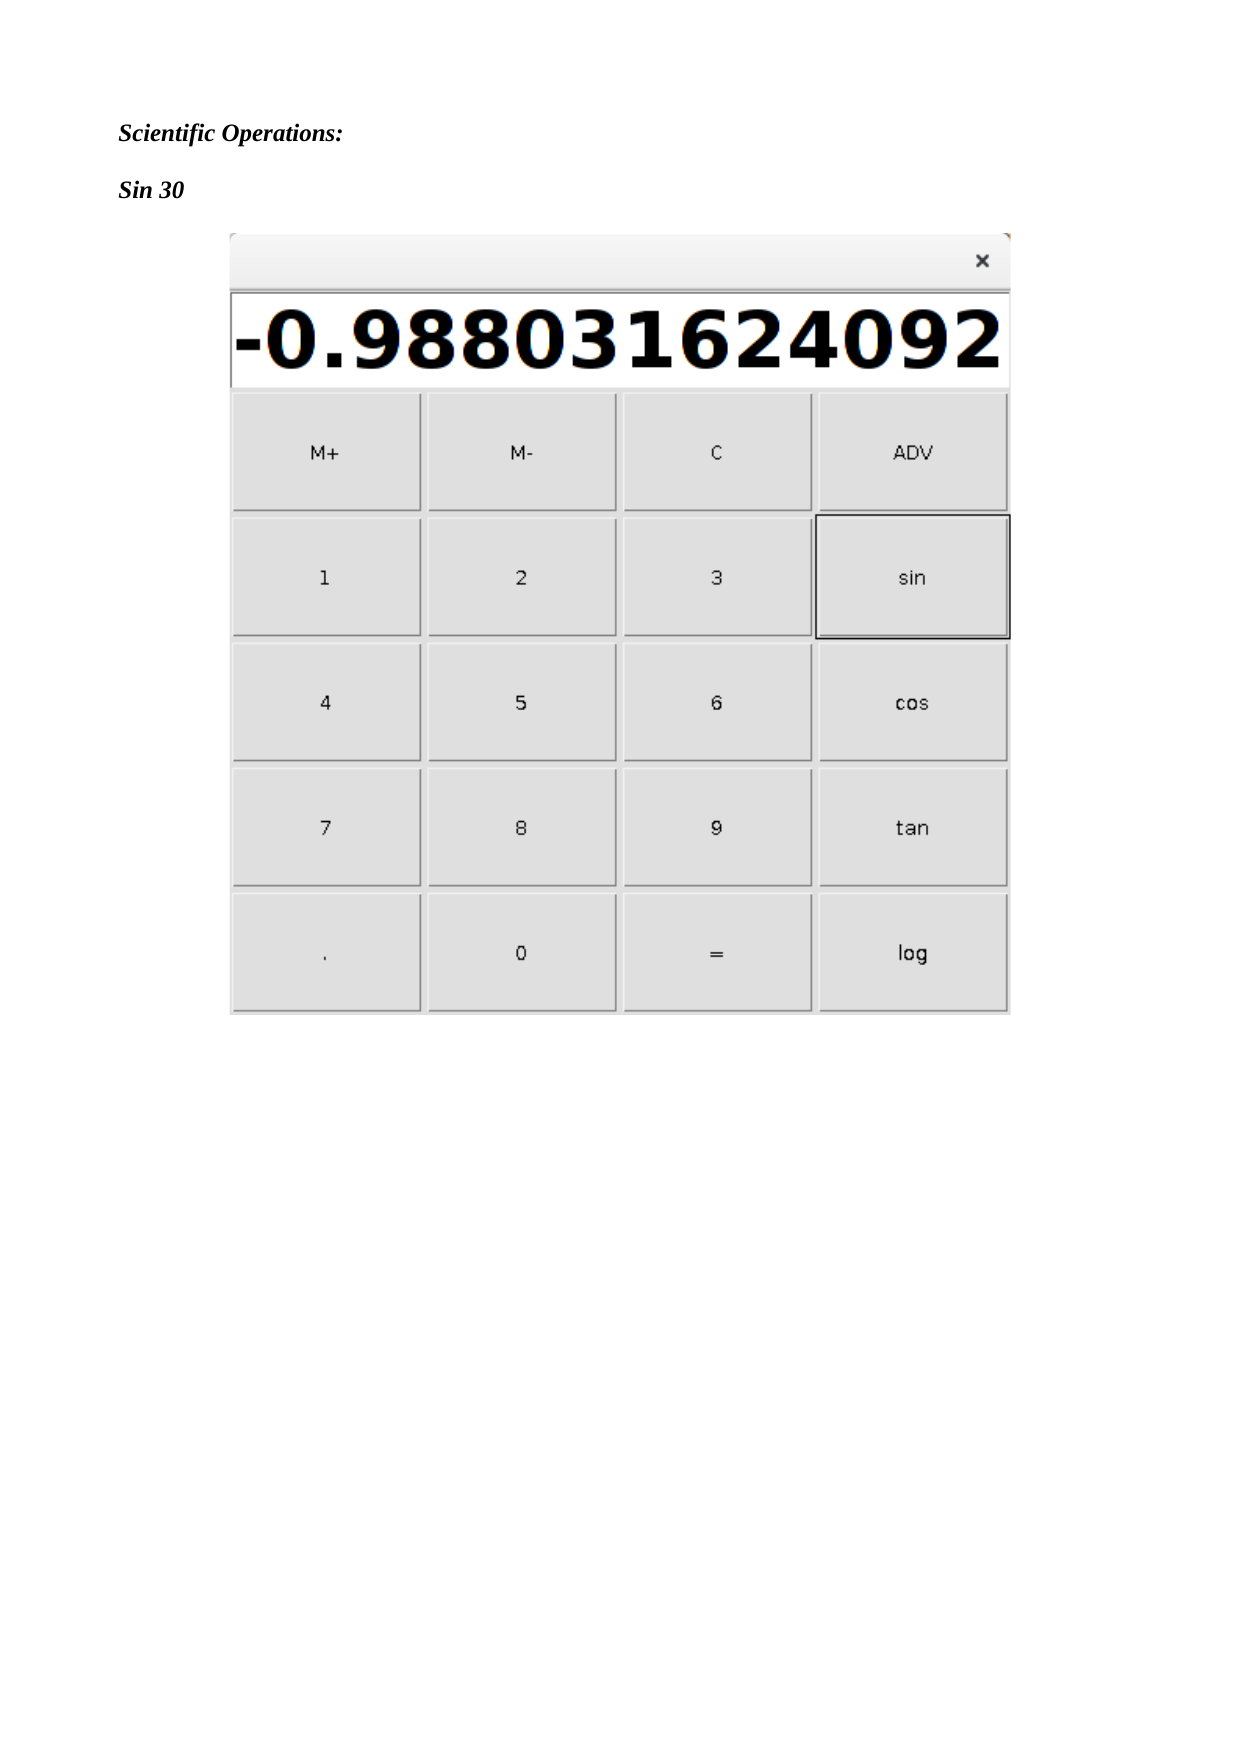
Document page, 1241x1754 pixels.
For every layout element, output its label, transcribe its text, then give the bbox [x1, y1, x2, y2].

text Sin 30 [118, 176, 1122, 204]
text Scientific Operations: [118, 118, 1122, 147]
picture [229, 233, 1011, 1015]
